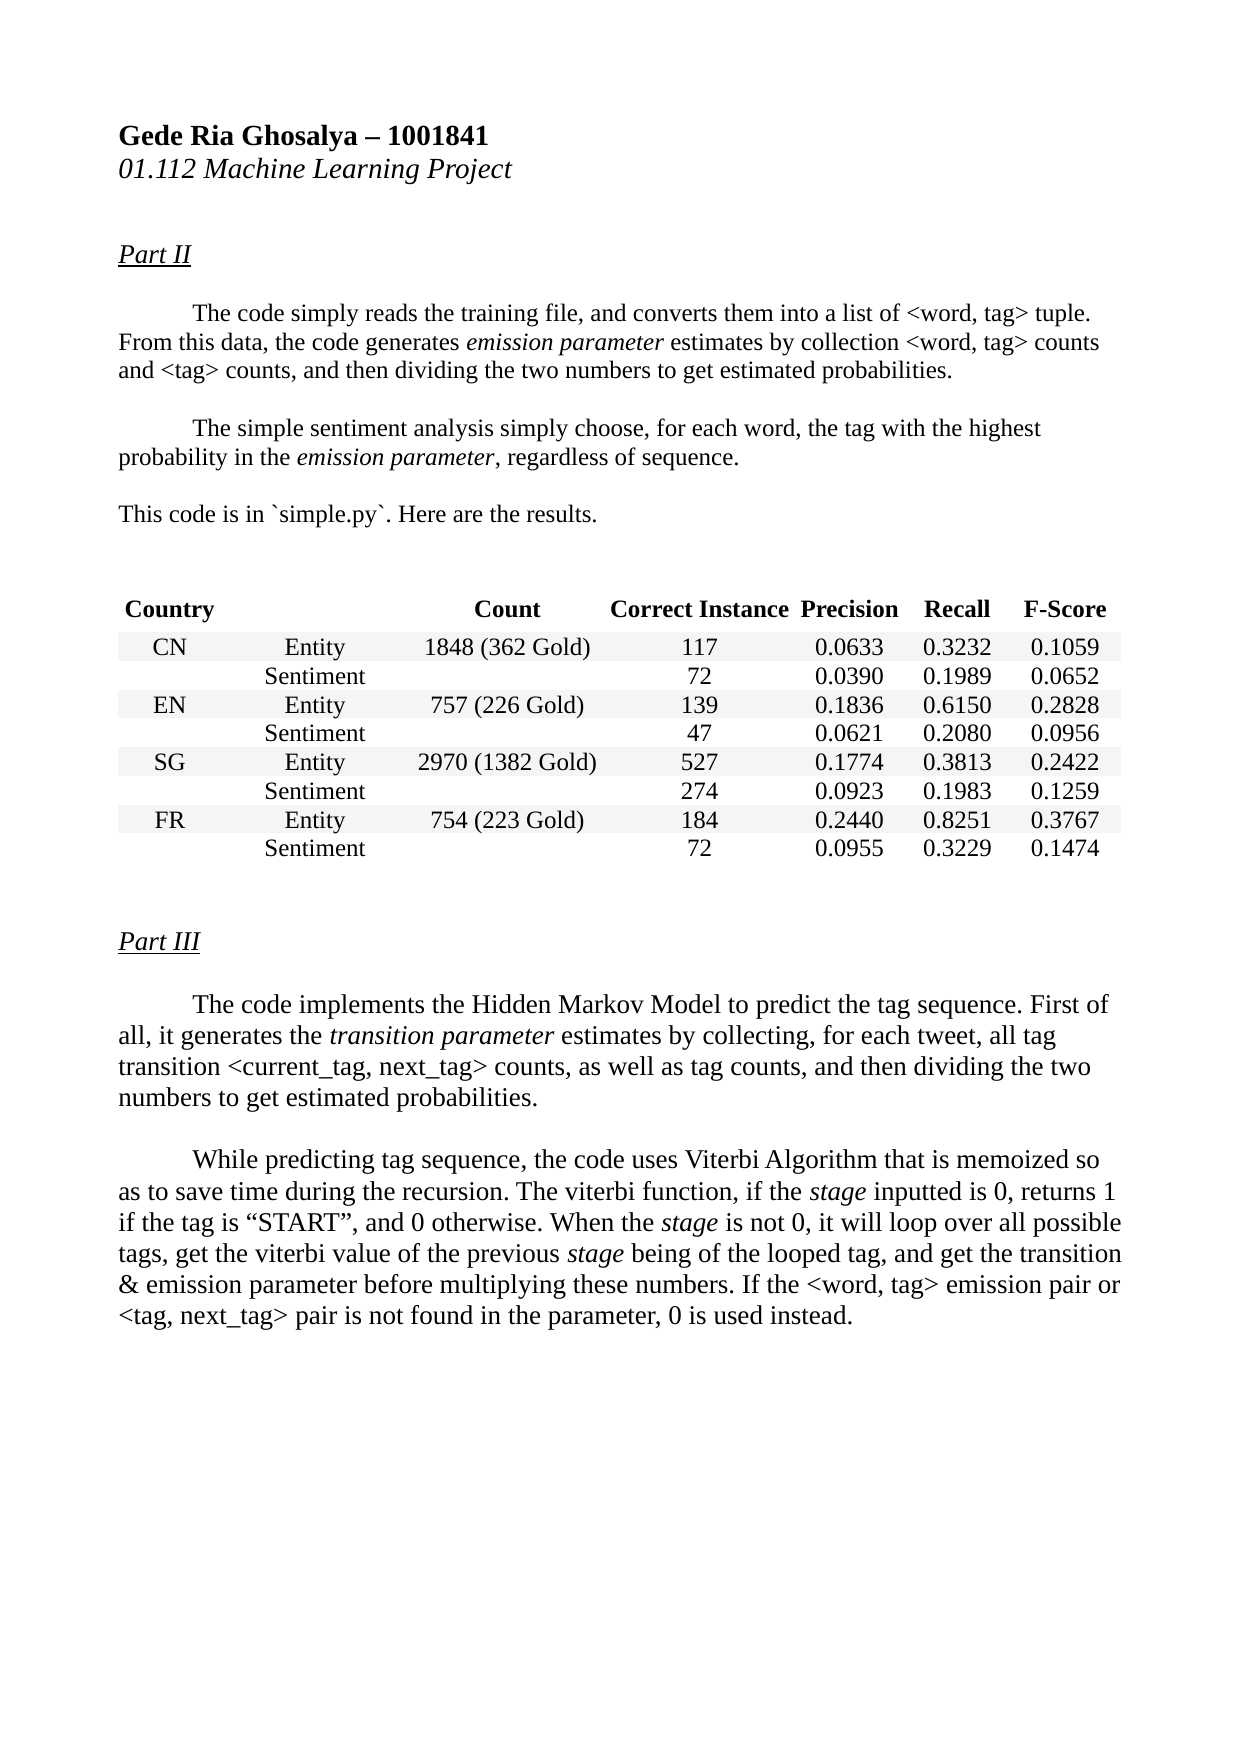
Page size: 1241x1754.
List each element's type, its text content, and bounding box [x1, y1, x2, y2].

table_cell 0.0923 [793, 776, 906, 805]
text This code is in `simple.py`. Here are the results. [118, 499, 1122, 528]
table_cell 0.1774 [793, 747, 906, 776]
table_cell 2970 (1382 Gold) [409, 747, 606, 776]
table_cell 0.3232 [906, 632, 1009, 661]
table_cell 0.1059 [1009, 632, 1121, 661]
table_header Precision [793, 585, 906, 632]
text While predicting tag sequence, the code uses Viterbi Algorithm that is memoized so as to save time during the recursion. The viterbi function, if the stage inputted is 0, returns 1 if the tag is “START”, and 0 otherwise. When the stage is not 0, it will loop over all possible tags, get the viterbi value of the previous stage being of the looped tag, and get the transition & emission parameter before multiplying these numbers. If the <word, tag> emission pair or <tag, next_tag> pair is not found in the parameter, 0 is used instead. [118, 1143, 1122, 1330]
table_cell 0.1259 [1009, 776, 1121, 805]
text The code implements the Hidden Markov Model to predict the tag sequence. First of all, it generates the transition parameter estimates by collecting, for each tweet, all tag transition <current_tag, next_tag> counts, as well as tag counts, and then dividing the two numbers to get estimated probabilities. [118, 988, 1122, 1112]
table_cell 0.2080 [906, 719, 1009, 747]
table_cell EN [118, 690, 221, 718]
table_cell 184 [606, 805, 793, 833]
table_cell [118, 661, 221, 690]
table_cell 0.0955 [793, 834, 906, 862]
table_cell 0.8251 [906, 805, 1009, 833]
table_header [221, 585, 409, 632]
table_cell 0.3813 [906, 747, 1009, 776]
table_cell 0.1983 [906, 776, 1009, 805]
table_cell Sentiment [221, 719, 409, 747]
table_cell 1848 (362 Gold) [409, 632, 606, 661]
text 01.112 Machine Learning Project [118, 152, 1122, 185]
table_cell 0.0652 [1009, 661, 1121, 690]
table_cell Entity [221, 805, 409, 833]
table_cell SG [118, 747, 221, 776]
table_cell [118, 719, 221, 747]
table_cell 0.1836 [793, 690, 906, 718]
table_cell 0.1474 [1009, 834, 1121, 862]
text The code simply reads the training file, and converts them into a list of <word, tag> tuple. From this data, the code generates emission parameter estimates by collection <word, tag> counts and <tag> counts, and then dividing the two numbers to get estimated probabilities. [118, 298, 1122, 384]
table_cell [409, 834, 606, 862]
table_header Count [409, 585, 606, 632]
table_header Recall [906, 585, 1009, 632]
table_cell 754 (223 Gold) [409, 805, 606, 833]
table_cell [118, 834, 221, 862]
table_cell [118, 776, 221, 805]
text Part II [118, 238, 1122, 269]
table_cell 0.6150 [906, 690, 1009, 718]
text Part III [118, 925, 1122, 957]
table_cell 274 [606, 776, 793, 805]
table_cell 757 (226 Gold) [409, 690, 606, 718]
table_cell 0.0633 [793, 632, 906, 661]
table_cell 527 [606, 747, 793, 776]
table_cell 117 [606, 632, 793, 661]
table_header Correct Instance [606, 585, 793, 632]
table_cell [409, 719, 606, 747]
table_cell Sentiment [221, 776, 409, 805]
table_cell 0.0621 [793, 719, 906, 747]
table_cell CN [118, 632, 221, 661]
table_cell 0.0390 [793, 661, 906, 690]
table_cell Entity [221, 747, 409, 776]
text Gede Ria Ghosalya – 1001841 [118, 118, 1122, 152]
table_header Country [118, 585, 221, 632]
table_cell 0.2828 [1009, 690, 1121, 718]
table_header F-Score [1009, 585, 1121, 632]
table_cell Entity [221, 690, 409, 718]
table_cell 0.3767 [1009, 805, 1121, 833]
table_cell Entity [221, 632, 409, 661]
table_cell 72 [606, 661, 793, 690]
table_cell 0.1989 [906, 661, 1009, 690]
table_cell 47 [606, 719, 793, 747]
table_cell 72 [606, 834, 793, 862]
table_cell Sentiment [221, 834, 409, 862]
table_cell 0.3229 [906, 834, 1009, 862]
table_cell [409, 776, 606, 805]
table_cell 0.0956 [1009, 719, 1121, 747]
table_cell 139 [606, 690, 793, 718]
table_cell 0.2440 [793, 805, 906, 833]
text The simple sentiment analysis simply choose, for each word, the tag with the highest probability in the emission parameter, regardless of sequence. [118, 413, 1122, 470]
table_cell [409, 661, 606, 690]
table_cell 0.2422 [1009, 747, 1121, 776]
table_cell Sentiment [221, 661, 409, 690]
table_cell FR [118, 805, 221, 833]
